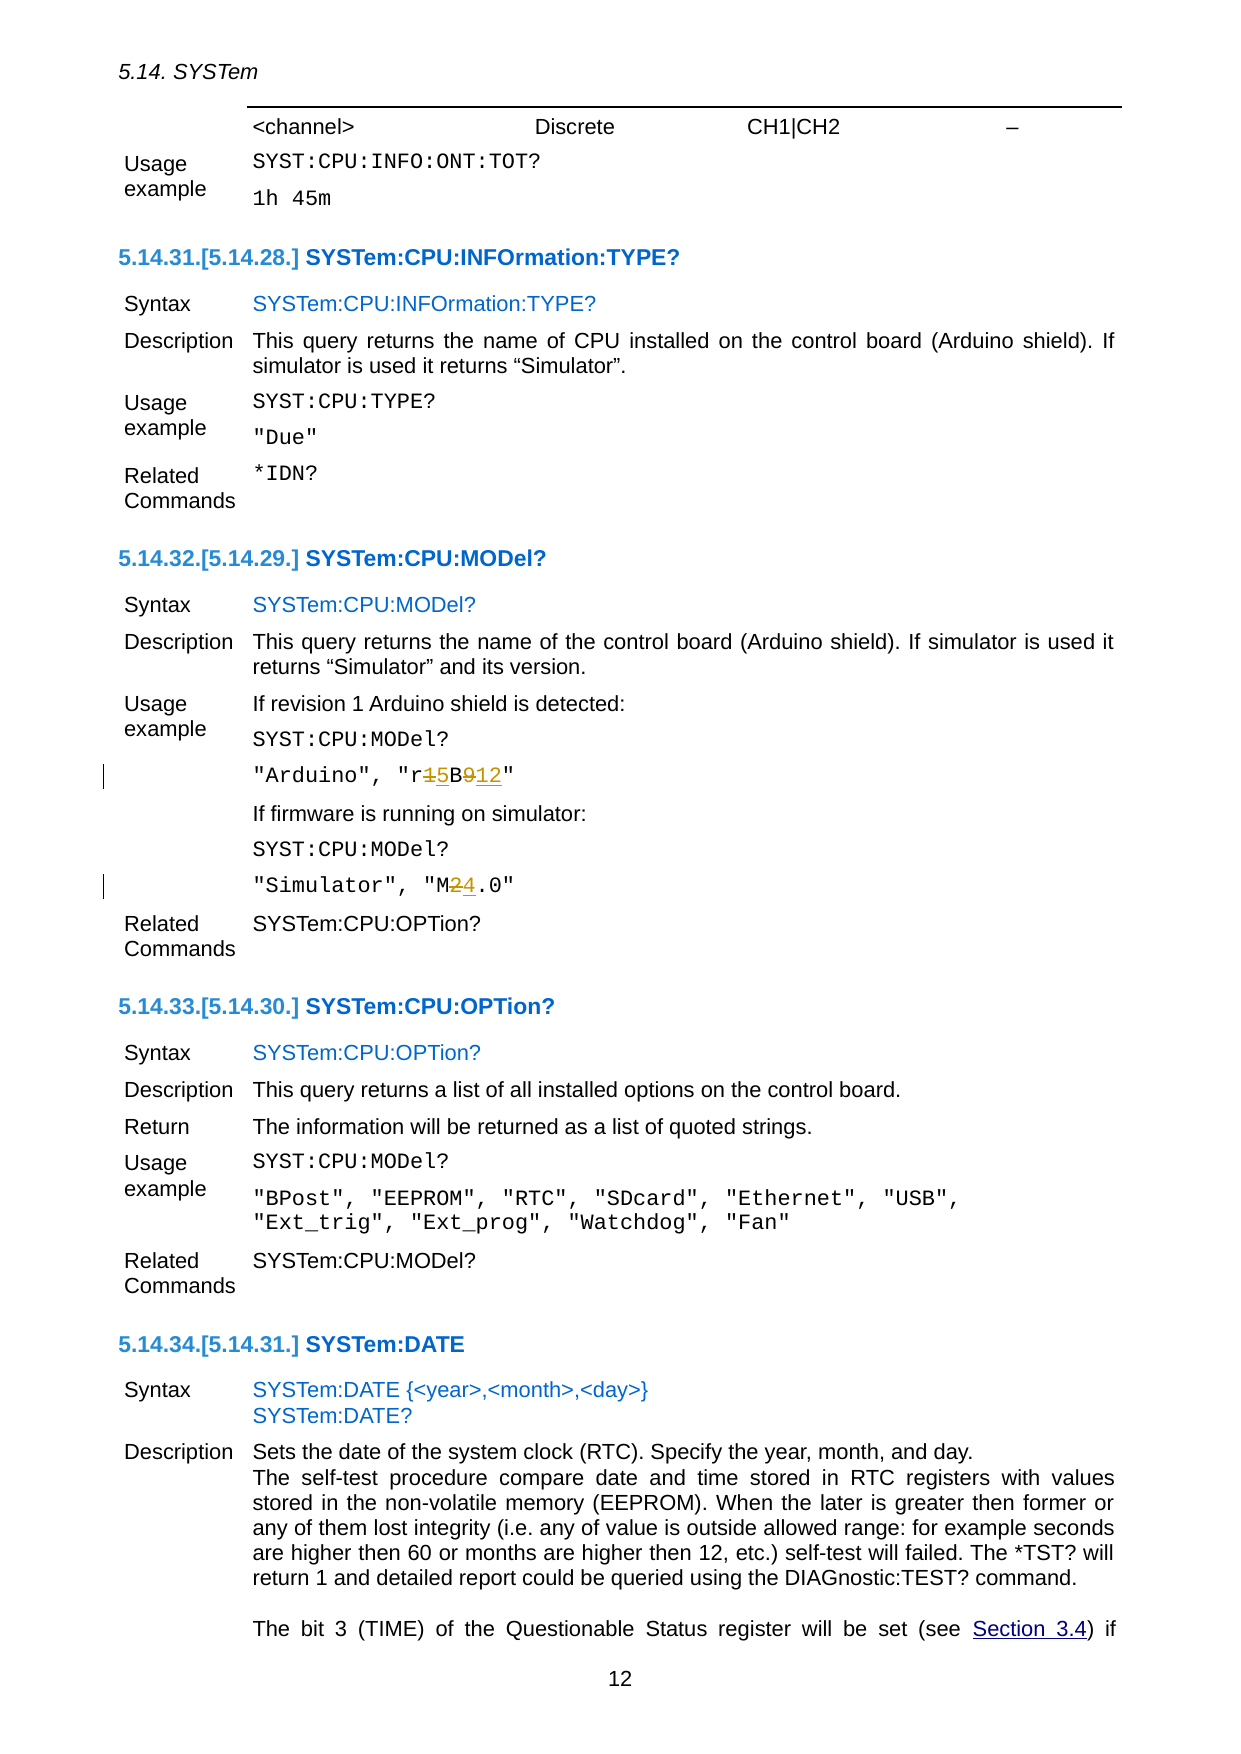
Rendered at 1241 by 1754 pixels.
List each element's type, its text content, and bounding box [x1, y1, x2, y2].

subtitle SYSTem:CPU:MODel? [118, 545, 1122, 572]
table_cell SYST:CPU:TYPE? "Due" [247, 384, 1122, 457]
table_cell SYST:CPU:MODel? "BPost", "EEPROM", "RTC", "SDcard", "Ethernet", "USB", "Ext_trig", "Ext_prog", "Watchdog", "Fan" [247, 1145, 1122, 1242]
table_cell Sets the date of the system clock (RTC). Specify the year, month, and day. The self-test procedure compare date and time stored in RTC registers with values stored in the non-volatile memory (EEPROM). When the later is greater then former or any of them lost integrity (i.e. any of value is outside allowed range: for example seconds are higher then 60 or months are higher then 12, etc.) self-test will failed. The *TST? will return 1 and detailed report could be queried using the DIAGnostic:TEST? command. The bit 3 (TIME) of the Questionable Status register will be set (see Section 3.4) if [247, 1434, 1122, 1647]
table_header Syntax [118, 1035, 247, 1071]
table_cell *IDN? [247, 457, 1122, 519]
table_cell SYSTem:CPU:MODel? [247, 1242, 1122, 1304]
subtitle SYSTem:CPU:INFOrmation:TYPE? [118, 244, 1122, 271]
table_cell Description [118, 623, 247, 685]
table_cell Description [118, 322, 247, 384]
subtitle SYSTem:CPU:OPTion? [118, 993, 1122, 1020]
table_cell CH1|CH2 [684, 108, 903, 145]
table_cell This query returns the name of the control board (Arduino shield). If simulator is used it returns “Simulator” and its version. [247, 623, 1122, 685]
subtitle SYSTem:DATE [118, 1331, 1122, 1357]
table_cell Related Commands [118, 905, 247, 967]
table_cell Discrete [465, 108, 684, 145]
table_cell SYSTem:CPU:OPTion? [247, 905, 1122, 967]
table_header SYSTem:CPU:OPTion? [247, 1035, 1122, 1071]
table_cell Description [118, 1434, 247, 1647]
table_header SYSTem:CPU:MODel? [247, 586, 1122, 623]
table_cell Usage example [118, 685, 247, 905]
table_cell Usage example [118, 384, 247, 457]
table_cell Usage example [118, 1145, 247, 1242]
table_cell If revision 1 Arduino shield is detected: SYST:CPU:MODel? "Arduino", "r5B12" If firmware is running on simulator: SYST:CPU:MODel? "Simulator", "M4.0" [247, 685, 1122, 905]
table_cell Related Commands [118, 457, 247, 519]
table_cell – [903, 108, 1122, 145]
table_header Syntax [118, 286, 247, 322]
table_cell <channel> [247, 108, 465, 145]
table_header Syntax [118, 586, 247, 623]
table_header SYSTem:CPU:INFOrmation:TYPE? [247, 286, 1122, 322]
table_cell The information will be returned as a list of quoted strings. [247, 1108, 1122, 1144]
table_cell Related Commands [118, 1242, 247, 1304]
table_header SYSTem:DATE {<year>,<month>,<day>} SYSTem:DATE? [247, 1372, 1122, 1433]
table_header Syntax [118, 1372, 247, 1433]
table_cell Usage example [118, 145, 247, 218]
table_cell Return [118, 1108, 247, 1144]
table_cell Description [118, 1071, 247, 1108]
table_cell SYST:CPU:INFO:ONT:TOT? 1h 45m [247, 145, 1122, 218]
table_cell This query returns the name of CPU installed on the control board (Arduino shield). If simulator is used it returns “Simulator”. [247, 322, 1122, 384]
table_cell This query returns a list of all installed options on the control board. [247, 1071, 1122, 1108]
table_cell [118, 106, 247, 145]
